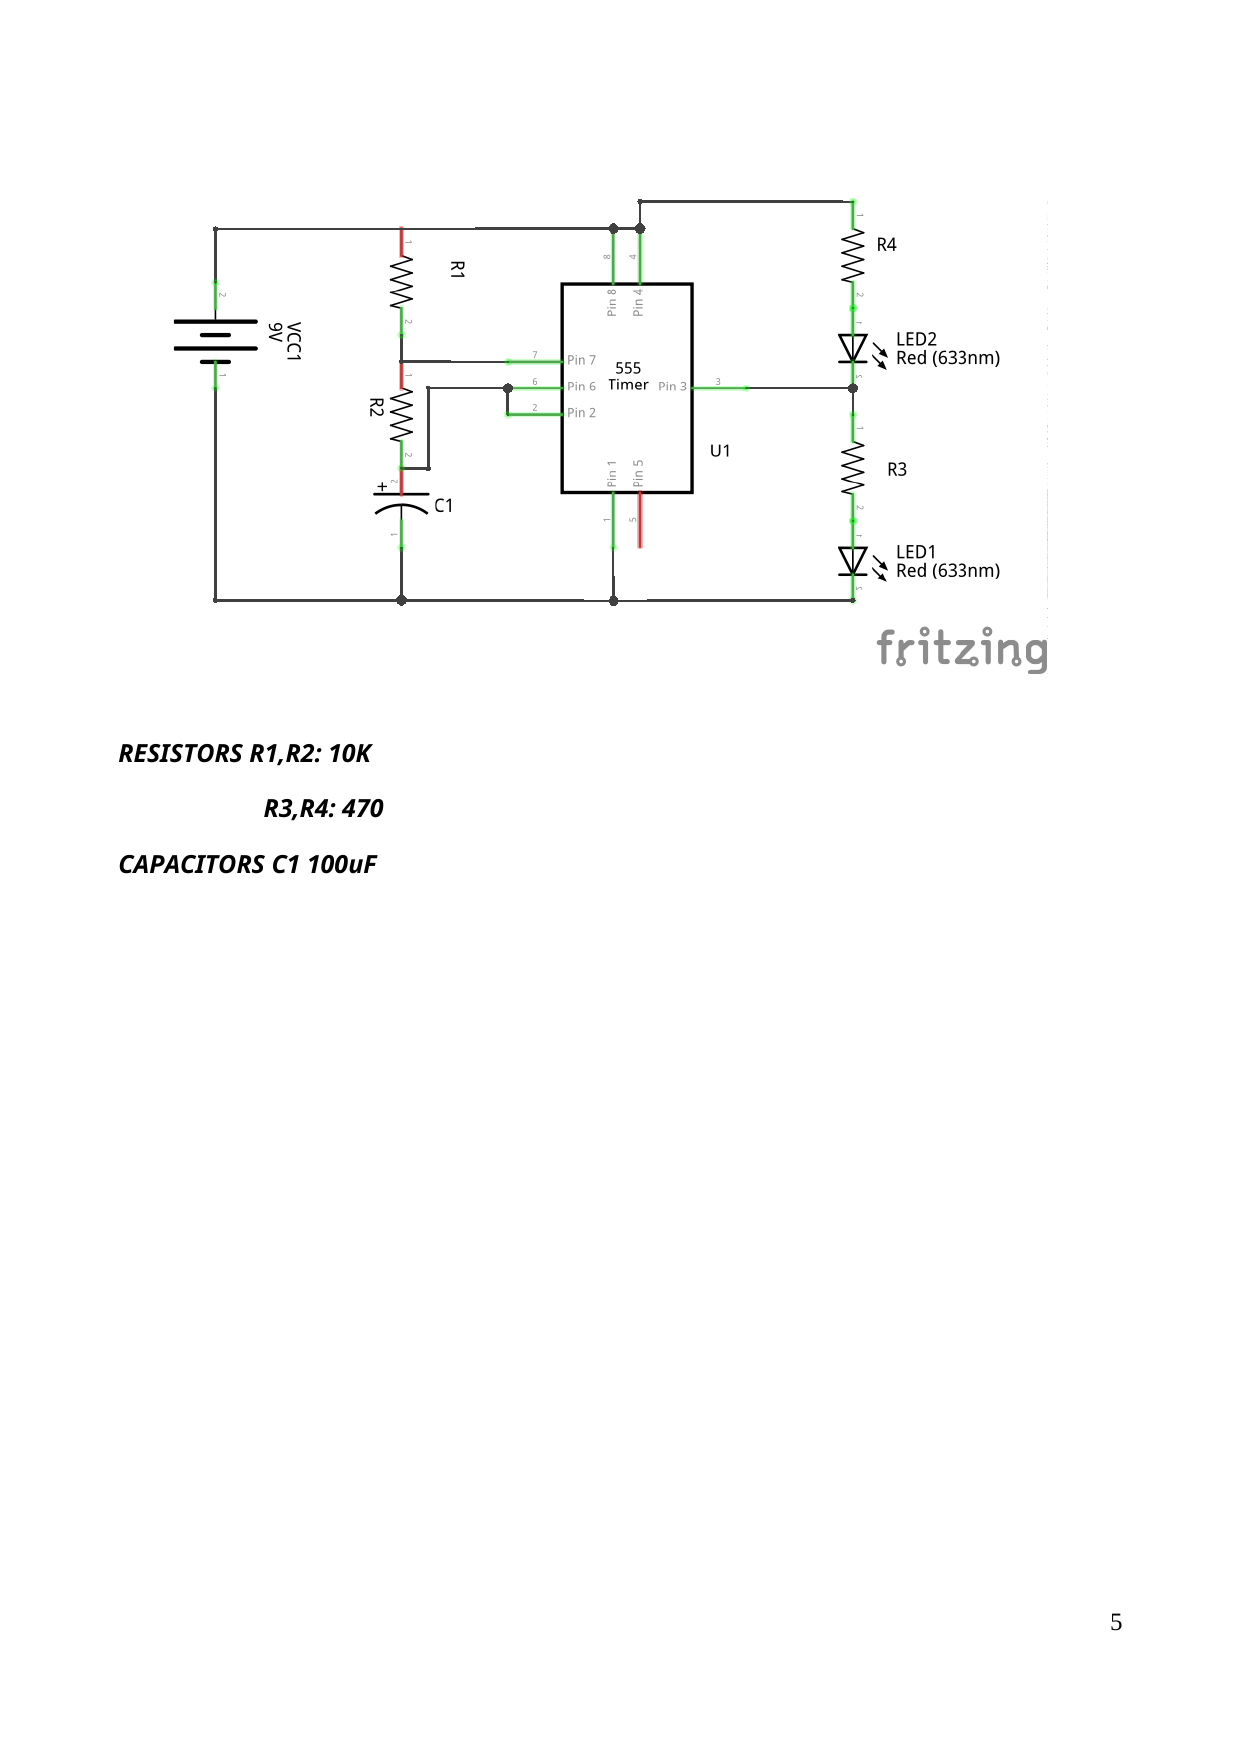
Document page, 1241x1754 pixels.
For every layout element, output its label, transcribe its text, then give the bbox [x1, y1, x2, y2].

text RESISTORS R1,R2: 10K [118, 736, 1122, 770]
text CAPACITORS C1 100uF [118, 847, 1122, 881]
picture [173, 196, 1048, 674]
text R3,R4: 470 [118, 791, 1122, 825]
